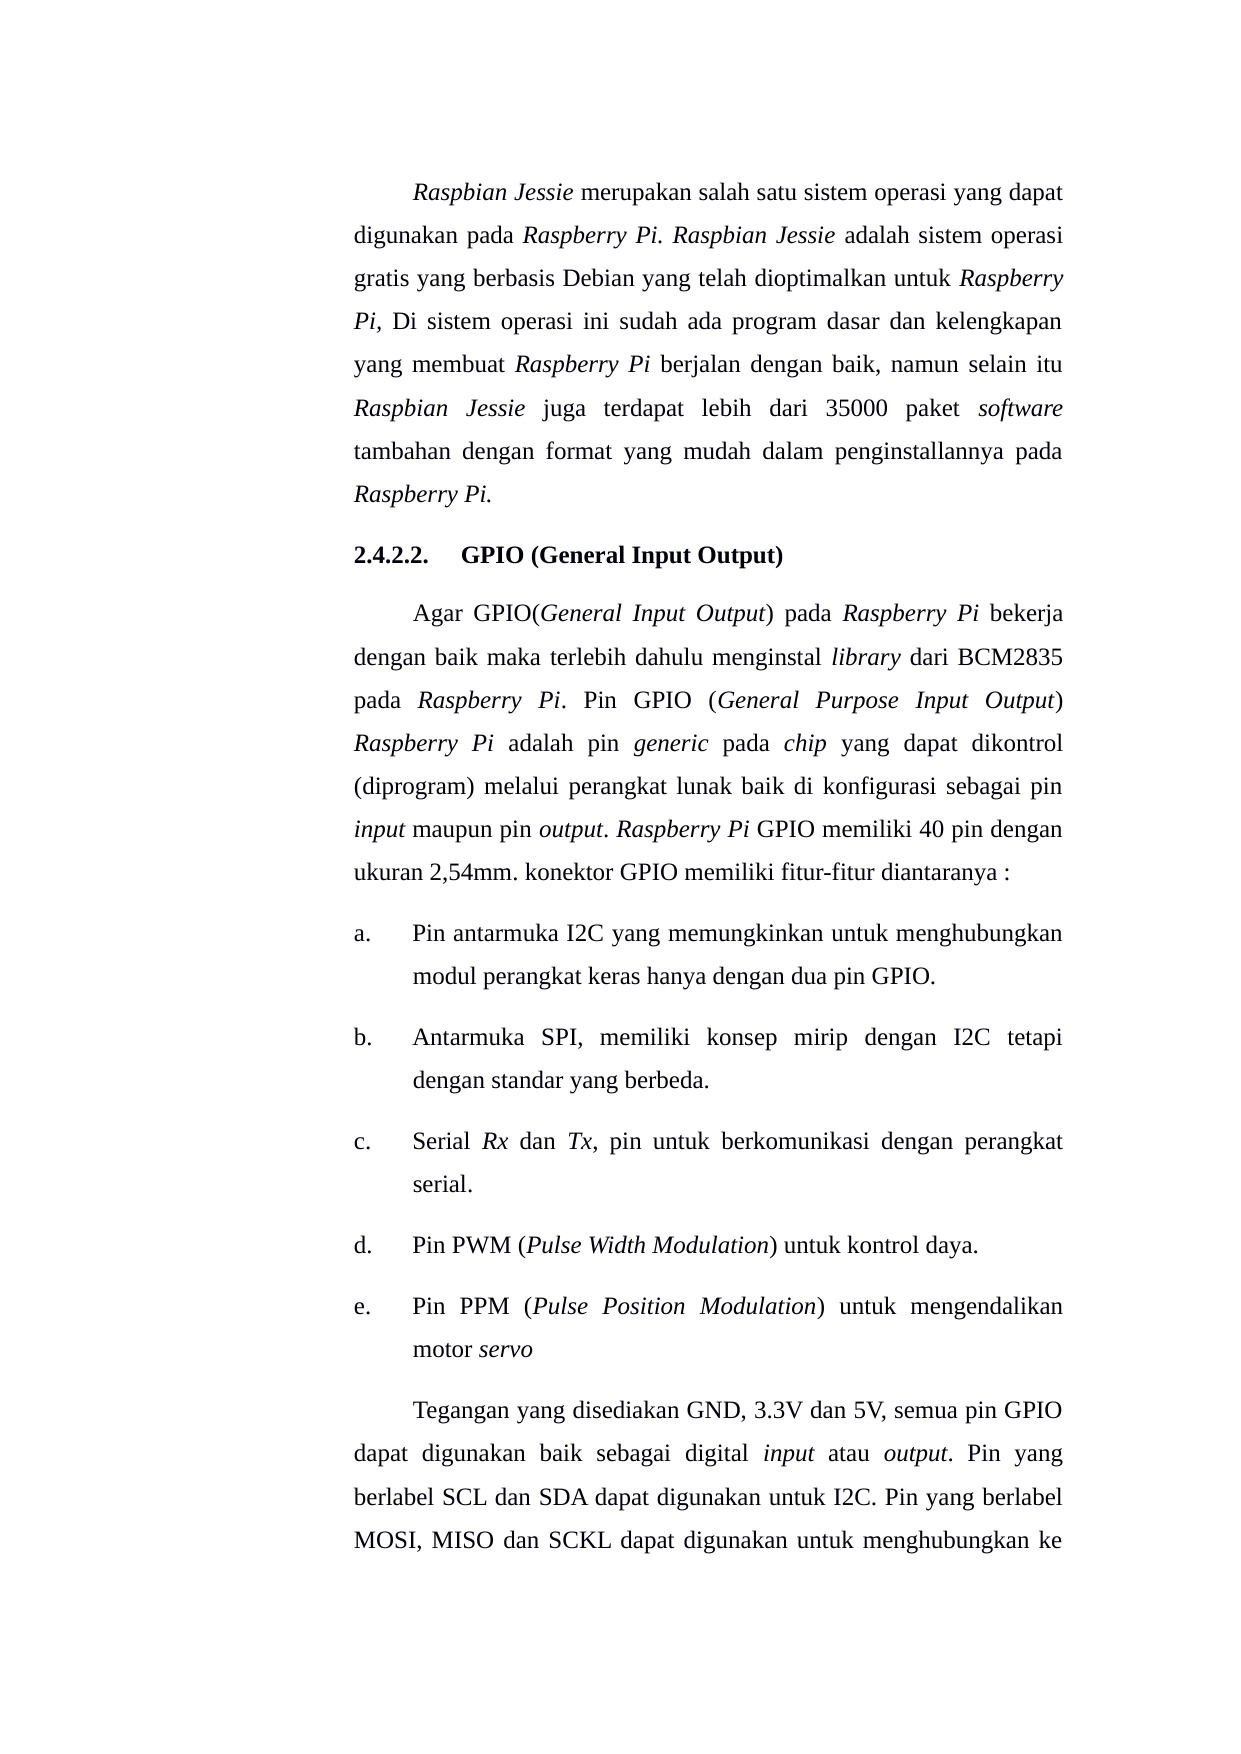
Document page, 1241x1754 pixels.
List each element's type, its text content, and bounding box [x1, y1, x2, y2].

list Pin antarmuka I2C yang memungkinkan untuk menghubungkan modul perangkat keras hanya dengan dua pin GPIO. [354, 918, 1063, 990]
list Pin PPM (Pulse Position Modulation) untuk mengendalikan motor servo [354, 1291, 1063, 1363]
text Agar GPIO(General Input Output) pada Raspberry Pi bekerja dengan baik maka terlebih dahulu menginstal library dari BCM2835 pada Raspberry Pi. Pin GPIO (General Purpose Input Output) Raspberry Pi adalah pin generic pada chip yang dapat dikontrol (diprogram) melalui perangkat lunak baik di konfigurasi sebagai pin input maupun pin output. Raspberry Pi GPIO memiliki 40 pin dengan ukuran 2,54mm. konektor GPIO memiliki fitur-fitur diantaranya : [354, 598, 1063, 886]
text Raspbian Jessie merupakan salah satu sistem operasi yang dapat digunakan pada Raspberry Pi. Raspbian Jessie adalah sistem operasi gratis yang berbasis Debian yang telah dioptimalkan untuk Raspberry Pi, Di sistem operasi ini sudah ada program dasar dan kelengkapan yang membuat Raspberry Pi berjalan dengan baik, namun selain itu Raspbian Jessie juga terdapat lebih dari 35000 paket software tambahan dengan format yang mudah dalam penginstallannya pada Raspberry Pi. [354, 177, 1063, 508]
text Tegangan yang disediakan GND, 3.3V dan 5V, semua pin GPIO dapat digunakan baik sebagai digital input atau output. Pin yang berlabel SCL dan SDA dapat digunakan untuk I2C. Pin yang berlabel MOSI, MISO dan SCKL dapat digunakan untuk menghubungkan ke [354, 1395, 1063, 1553]
list Serial Rx dan Tx, pin untuk berkomunikasi dengan perangkat serial. [354, 1126, 1063, 1198]
list Pin PWM (Pulse Width Modulation) untuk kontrol daya. [354, 1230, 1063, 1259]
subtitle GPIO (General Input Output) [354, 540, 1063, 568]
list Antarmuka SPI, memiliki konsep mirip dengan I2C tetapi dengan standar yang berbeda. [354, 1022, 1063, 1094]
